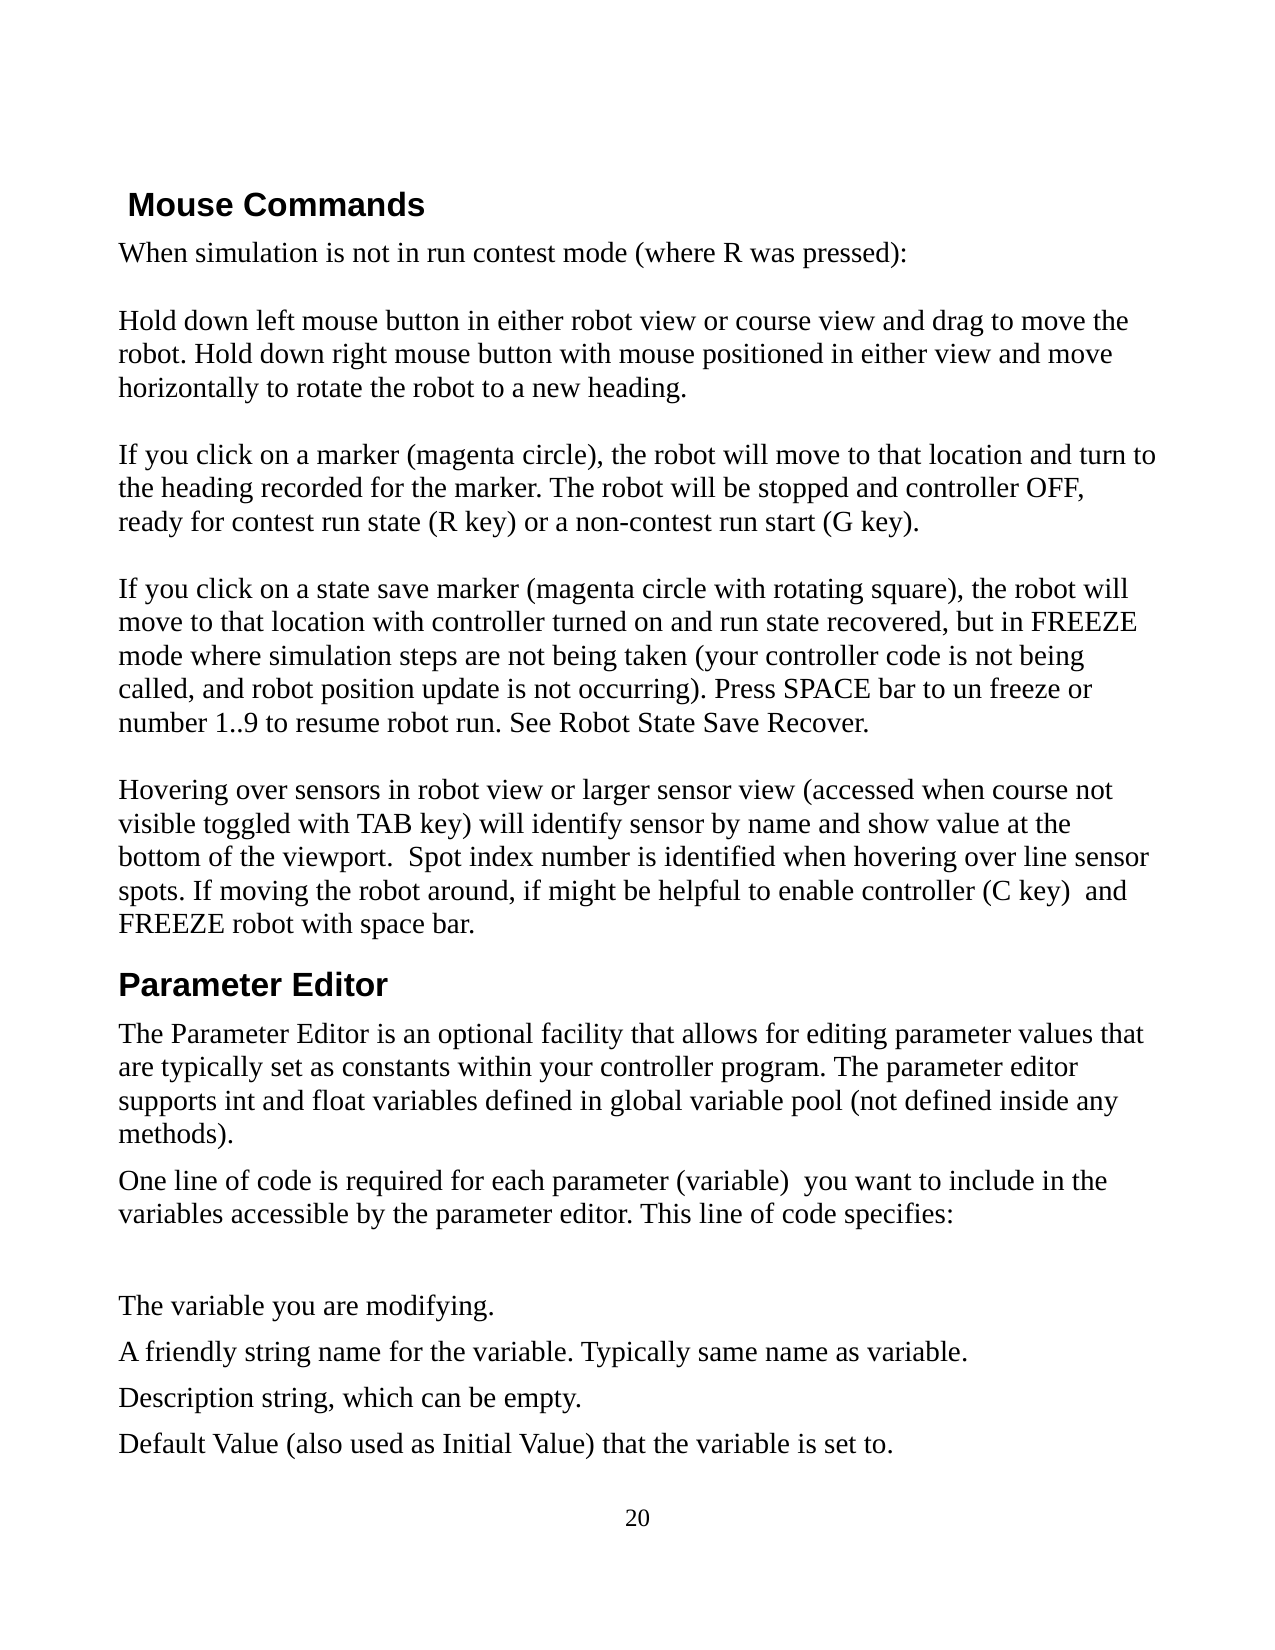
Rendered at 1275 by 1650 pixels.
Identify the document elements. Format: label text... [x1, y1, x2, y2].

subtitle Parameter Editor [118, 965, 1157, 1003]
text Hold down left mouse button in either robot view or course view and drag to move the robot. Hold down right mouse button with mouse positioned in either view and move horizontally to rotate the robot to a new heading. [118, 303, 1157, 403]
text A friendly string name for the variable. Typically same name as variable. [118, 1334, 1157, 1368]
text Hovering over sensors in robot view or larger sensor view (accessed when course not visible toggled with TAB key) will identify sensor by name and show value at the bottom of the viewport. Spot index number is identified when hovering over line sensor spots. If moving the robot around, if might be helpful to enable controller (C key) and FREEZE robot with space bar. [118, 772, 1157, 940]
subtitle Mouse Commands [118, 184, 1157, 223]
text Description string, which can be empty. [118, 1380, 1157, 1414]
text If you click on a marker (magenta circle), the robot will move to that location and turn to the heading recorded for the marker. The robot will be stopped and controller OFF, ready for contest run state (R key) or a non-contest run start (G key). [118, 437, 1157, 537]
text The Parameter Editor is an optional facility that allows for editing parameter values that are typically set as constants within your controller program. The parameter editor supports int and float variables defined in global variable pool (not defined inside any methods). [118, 1016, 1157, 1150]
text One line of code is required for each parameter (variable) you want to include in the variables accessible by the parameter editor. This line of code specifies: [118, 1163, 1157, 1230]
text If you click on a state save marker (magenta circle with rotating square), the robot will move to that location with controller turned on and run state recovered, but in FREEZE mode where simulation steps are not being taken (your controller code is not being called, and robot position update is not occurring). Press SPACE bar to un freeze or number 1..9 to resume robot run. See Robot State Save Recover. [118, 571, 1157, 739]
text The variable you are modifying. [118, 1288, 1157, 1322]
text When simulation is not in run contest mode (where R was pressed): [118, 236, 1157, 269]
text Default Value (also used as Initial Value) that the variable is set to. [118, 1426, 1157, 1460]
